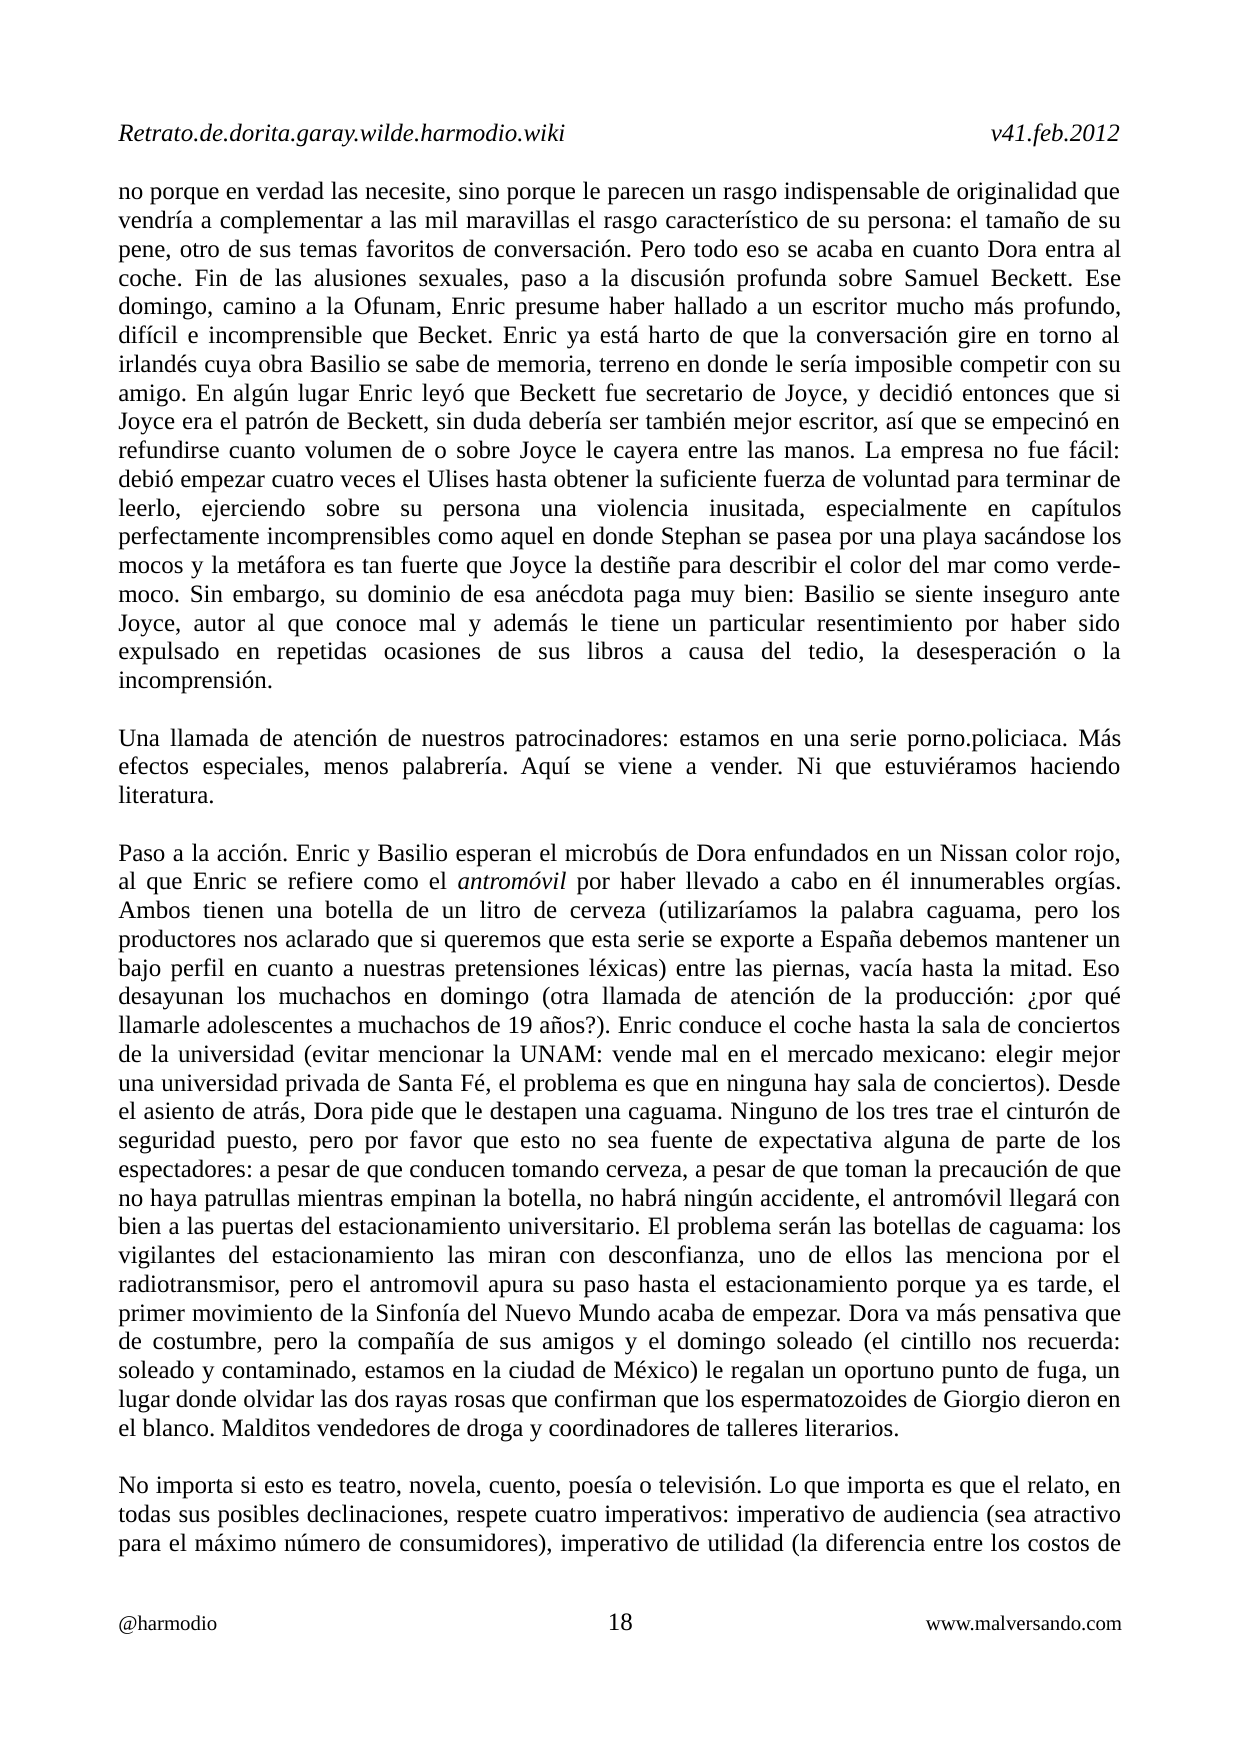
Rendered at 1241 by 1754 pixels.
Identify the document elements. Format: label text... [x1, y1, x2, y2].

text no porque en verdad las necesite, sino porque le parecen un rasgo indispensable de originalidad que vendría a complementar a las mil maravillas el rasgo característico de su persona: el tamaño de su pene, otro de sus temas favoritos de conversación. Pero todo eso se acaba en cuanto Dora entra al coche. Fin de las alusiones sexuales, paso a la discusión profunda sobre Samuel Beckett. Ese domingo, camino a la Ofunam, Enric presume haber hallado a un escritor mucho más profundo, difícil e incomprensible que Becket. Enric ya está harto de que la conversación gire en torno al irlandés cuya obra Basilio se sabe de memoria, terreno en donde le sería imposible competir con su amigo. En algún lugar Enric leyó que Beckett fue secretario de Joyce, y decidió entonces que si Joyce era el patrón de Beckett, sin duda debería ser también mejor escritor, así que se empecinó en refundirse cuanto volumen de o sobre Joyce le cayera entre las manos. La empresa no fue fácil: debió empezar cuatro veces el Ulises hasta obtener la suficiente fuerza de voluntad para terminar de leerlo, ejerciendo sobre su persona una violencia inusitada, especialmente en capítulos perfectamente incomprensibles como aquel en donde Stephan se pasea por una playa sacándose los mocos y la metáfora es tan fuerte que Joyce la destiñe para describir el color del mar como verde-moco. Sin embargo, su dominio de esa anécdota paga muy bien: Basilio se siente inseguro ante Joyce, autor al que conoce mal y además le tiene un particular resentimiento por haber sido expulsado en repetidas ocasiones de sus libros a causa del tedio, la desesperación o la incomprensión. [118, 176, 1122, 694]
text Paso a la acción. Enric y Basilio esperan el microbús de Dora enfundados en un Nissan color rojo, al que Enric se refiere como el antromóvil por haber llevado a cabo en él innumerables orgías. Ambos tienen una botella de un litro de cerveza (utilizaríamos la palabra caguama, pero los productores nos aclarado que si queremos que esta serie se exporte a España debemos mantener un bajo perfil en cuanto a nuestras pretensiones léxicas) entre las piernas, vacía hasta la mitad. Eso desayunan los muchachos en domingo (otra llamada de atención de la producción: ¿por qué llamarle adolescentes a muchachos de 19 años?). Enric conduce el coche hasta la sala de conciertos de la universidad (evitar mencionar la UNAM: vende mal en el mercado mexicano: elegir mejor una universidad privada de Santa Fé, el problema es que en ninguna hay sala de conciertos). Desde el asiento de atrás, Dora pide que le destapen una caguama. Ninguno de los tres trae el cinturón de seguridad puesto, pero por favor que esto no sea fuente de expectativa alguna de parte de los espectadores: a pesar de que conducen tomando cerveza, a pesar de que toman la precaución de que no haya patrullas mientras empinan la botella, no habrá ningún accidente, el antromóvil llegará con bien a las puertas del estacionamiento universitario. El problema serán las botellas de caguama: los vigilantes del estacionamiento las miran con desconfianza, uno de ellos las menciona por el radiotransmisor, pero el antromovil apura su paso hasta el estacionamiento porque ya es tarde, el primer movimiento de la Sinfonía del Nuevo Mundo acaba de empezar. Dora va más pensativa que de costumbre, pero la compañía de sus amigos y el domingo soleado (el cintillo nos recuerda: soleado y contaminado, estamos en la ciudad de México) le regalan un oportuno punto de fuga, un lugar donde olvidar las dos rayas rosas que confirman que los espermatozoides de Giorgio dieron en el blanco. Malditos vendedores de droga y coordinadores de talleres literarios. [118, 838, 1122, 1441]
text Una llamada de atención de nuestros patrocinadores: estamos en una serie porno.policiaca. Más efectos especiales, menos palabrería. Aquí se viene a vender. Ni que estuviéramos haciendo literatura. [118, 723, 1122, 809]
text No importa si esto es teatro, novela, cuento, poesía o televisión. Lo que importa es que el relato, en todas sus posibles declinaciones, respete cuatro imperativos: imperativo de audiencia (sea atractivo para el máximo número de consumidores), imperativo de utilidad (la diferencia entre los costos de [118, 1470, 1122, 1556]
